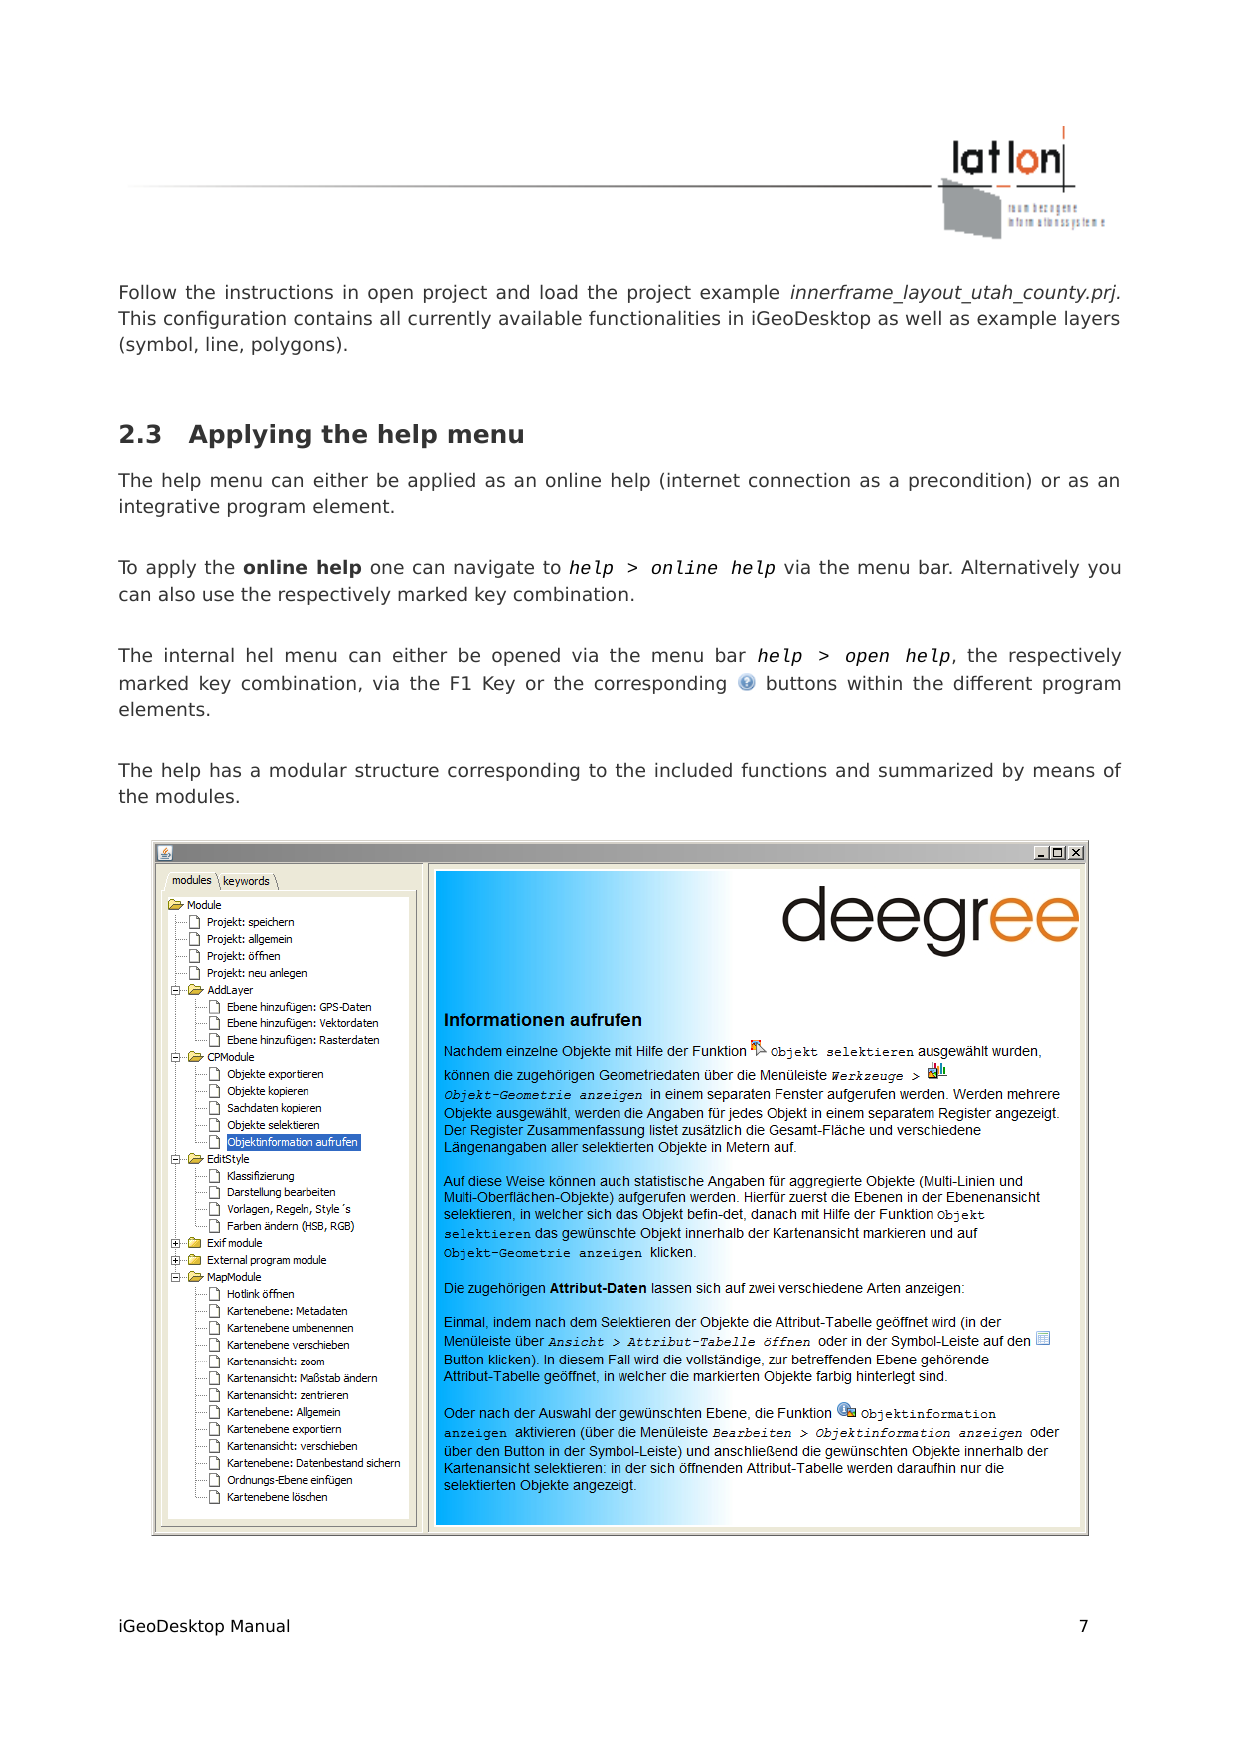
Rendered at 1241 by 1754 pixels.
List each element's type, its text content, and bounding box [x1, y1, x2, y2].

subtitle 2.3 Applying the help menu [118, 420, 1122, 449]
text The internal hel menu can either be opened via the menu bar help > open help, the respectively marked key combination, via the F1 Key or the corresponding buttons within the different program elements. [118, 645, 1122, 721]
text The help has a modular structure corresponding to the included functions and summarized by means of the modules. [118, 759, 1122, 808]
picture [122, 126, 1111, 244]
text Follow the instructions in open project and load the project example innerframe_layout_utah_county.prj. This configuration contains all currently available functionalities in iGeoDesktop as well as example layers (symbol, line, polygons). [118, 282, 1122, 356]
picture [737, 672, 757, 692]
text To apply the online help one can navigate to help > online help via the menu bar. Alternatively you can also use the respectively marked key combination. [118, 557, 1122, 606]
picture [151, 840, 1089, 1536]
text The help menu can either be applied as an online help (internet connection as a precondition) or as an integrative program element. [118, 470, 1122, 518]
